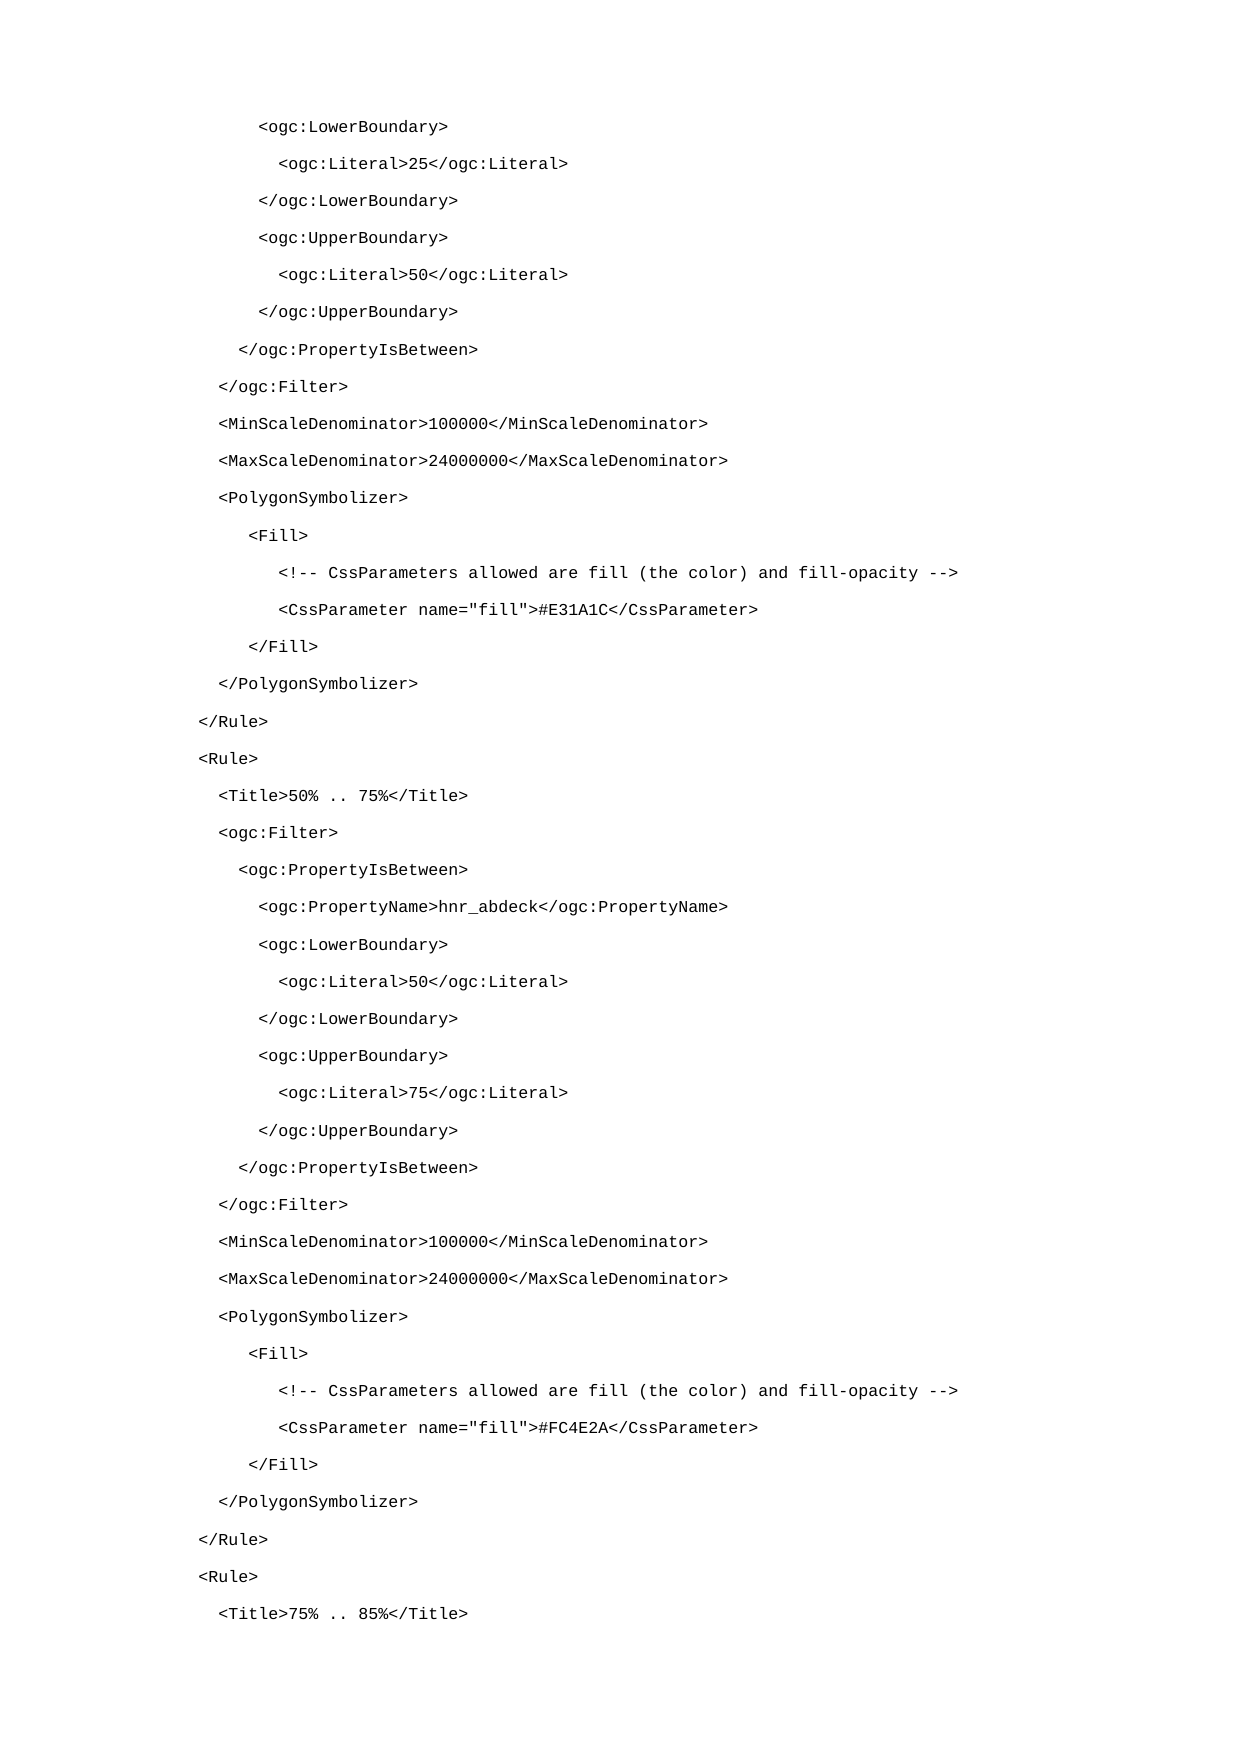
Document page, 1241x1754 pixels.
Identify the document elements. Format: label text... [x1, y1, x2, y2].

text <Rule> [118, 1568, 1122, 1587]
text <ogc:LowerBoundary> [118, 936, 1122, 955]
text <ogc:LowerBoundary> [118, 118, 1122, 137]
text <ogc:Literal>50</ogc:Literal> [118, 973, 1122, 992]
text </ogc:Filter> [118, 378, 1122, 397]
text </ogc:PropertyIsBetween> [118, 1159, 1122, 1178]
text <ogc:UpperBoundary> [118, 230, 1122, 248]
text <Fill> [118, 1345, 1122, 1364]
text <ogc:UpperBoundary> [118, 1048, 1122, 1067]
text <Rule> [118, 750, 1122, 769]
text <Title>50% .. 75%</Title> [118, 787, 1122, 806]
text </ogc:PropertyIsBetween> [118, 341, 1122, 360]
text <ogc:Literal>25</ogc:Literal> [118, 155, 1122, 174]
text </PolygonSymbolizer> [118, 1494, 1122, 1513]
text <ogc:Literal>75</ogc:Literal> [118, 1085, 1122, 1104]
text <Fill> [118, 527, 1122, 546]
text </Rule> [118, 1531, 1122, 1550]
text <MinScaleDenominator>100000</MinScaleDenominator> [118, 1234, 1122, 1253]
text <CssParameter name="fill">#FC4E2A</CssParameter> [118, 1420, 1122, 1438]
text <!-- CssParameters allowed are fill (the color) and fill-opacity --> [118, 564, 1122, 583]
text <CssParameter name="fill">#E31A1C</CssParameter> [118, 602, 1122, 620]
text <!-- CssParameters allowed are fill (the color) and fill-opacity --> [118, 1382, 1122, 1401]
text </ogc:Filter> [118, 1197, 1122, 1215]
text <PolygonSymbolizer> [118, 490, 1122, 509]
text <MaxScaleDenominator>24000000</MaxScaleDenominator> [118, 453, 1122, 472]
text </ogc:LowerBoundary> [118, 1011, 1122, 1029]
text </ogc:UpperBoundary> [118, 304, 1122, 323]
text <ogc:Literal>50</ogc:Literal> [118, 267, 1122, 286]
text </Fill> [118, 639, 1122, 658]
text <ogc:PropertyIsBetween> [118, 862, 1122, 881]
text </Rule> [118, 713, 1122, 732]
text <ogc:Filter> [118, 825, 1122, 843]
text </PolygonSymbolizer> [118, 676, 1122, 695]
text <PolygonSymbolizer> [118, 1308, 1122, 1327]
text </ogc:UpperBoundary> [118, 1122, 1122, 1141]
text <MinScaleDenominator>100000</MinScaleDenominator> [118, 416, 1122, 434]
text </ogc:LowerBoundary> [118, 192, 1122, 211]
text <MaxScaleDenominator>24000000</MaxScaleDenominator> [118, 1271, 1122, 1290]
text <Title>75% .. 85%</Title> [118, 1606, 1122, 1624]
text </Fill> [118, 1457, 1122, 1476]
text <ogc:PropertyName>hnr_abdeck</ogc:PropertyName> [118, 899, 1122, 918]
